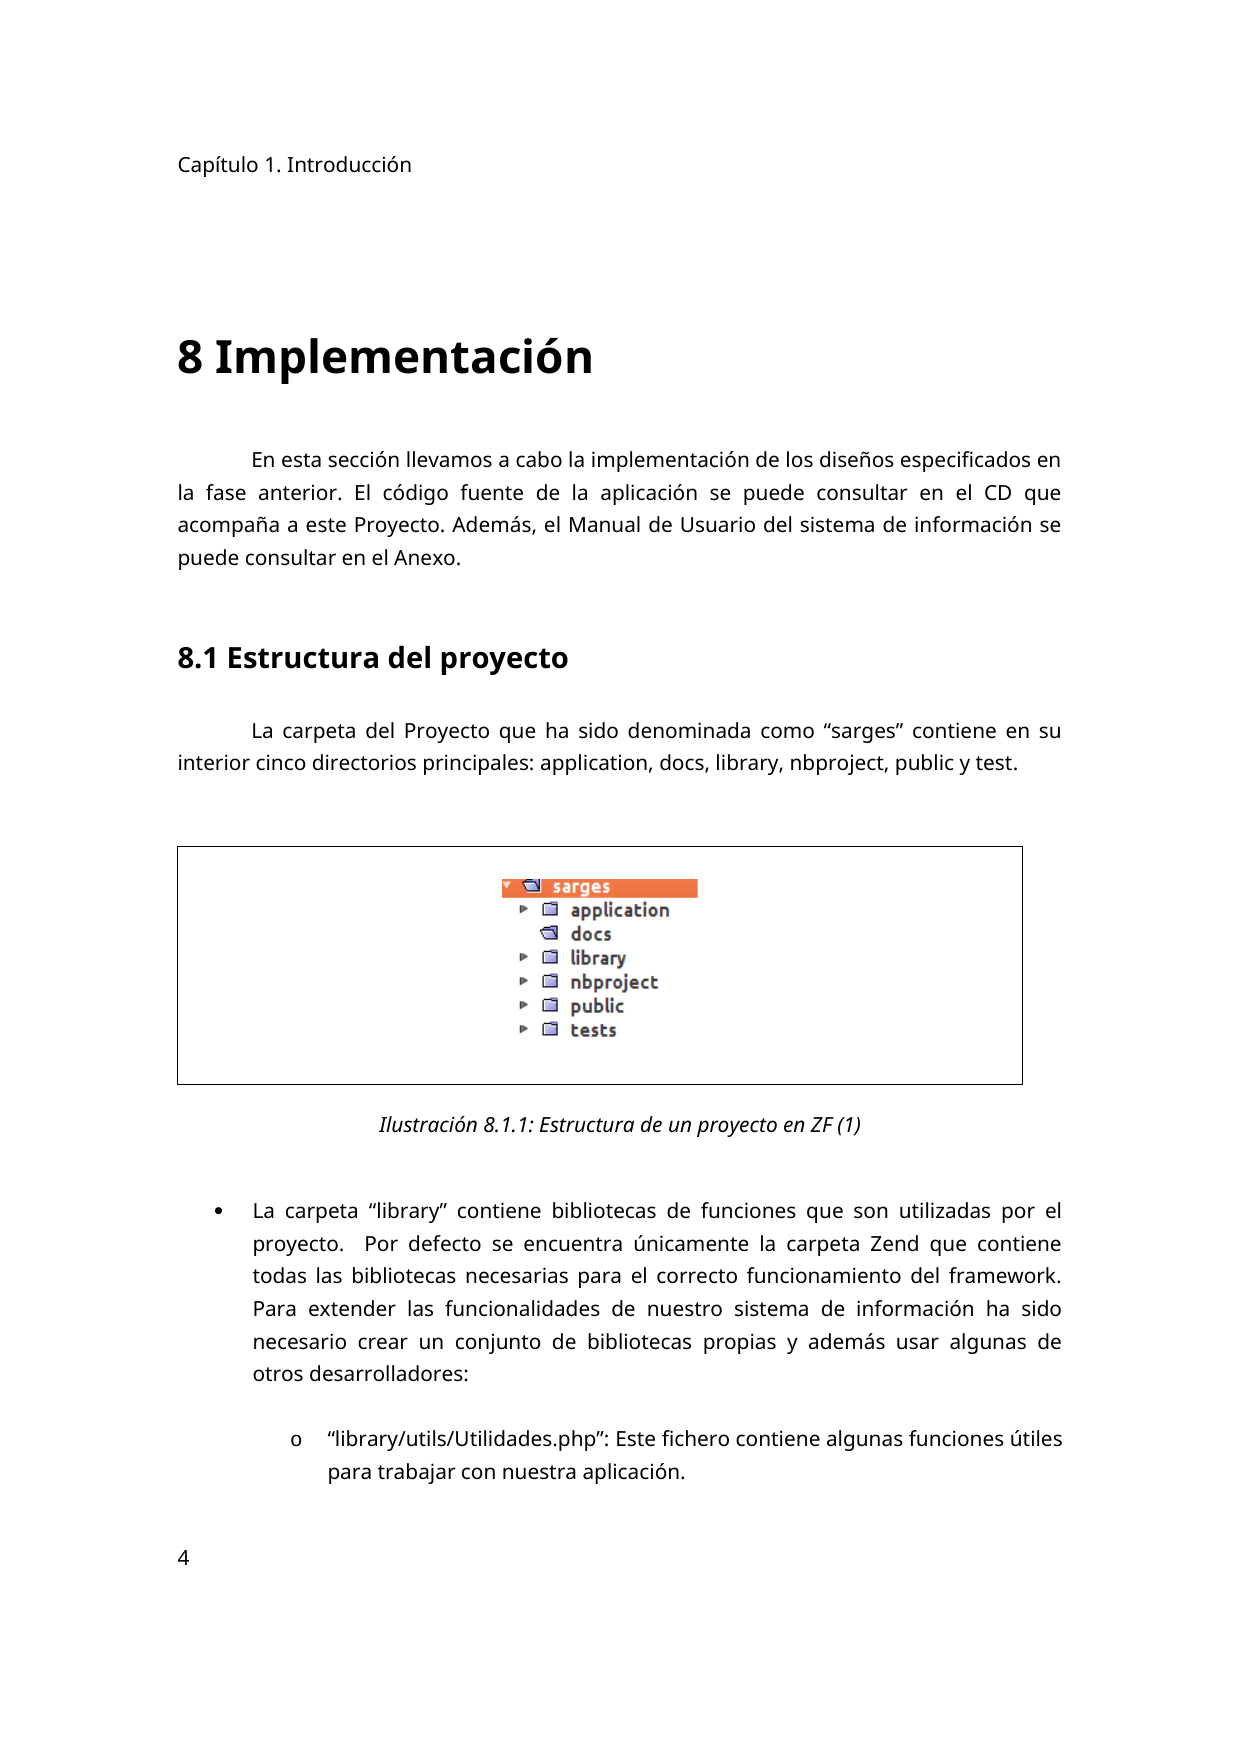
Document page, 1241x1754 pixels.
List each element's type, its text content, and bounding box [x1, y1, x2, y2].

subtitle 8.1 Estructura del proyecto [177, 637, 1063, 677]
list La carpeta “library” contiene bibliotecas de funciones que son utilizadas por el proyecto. Por defecto se encuentra únicamente la carpeta Zend que contiene todas las bibliotecas necesarias para el correcto funcionamiento del framework. Para extender las funcionalidades de nuestro sistema de información ha sido necesario crear un conjunto de bibliotecas propias y además usar algunas de otros desarrolladores: [215, 1196, 1063, 1388]
picture [502, 879, 698, 1052]
text En esta sección llevamos a cabo la implementación de los diseños especificados en la fase anterior. El código fuente de la aplicación se puede consultar en el CD que acompaña a este Proyecto. Además, el Manual de Usuario del sistema de información se puede consultar en el Anexo. [177, 445, 1063, 572]
text La carpeta del Proyecto que ha sido denominada como “sarges” contiene en su interior cinco directorios principales: application, docs, library, nbproject, public y test. [177, 716, 1063, 777]
table_header [178, 847, 1022, 1084]
list “library/utils/Utilidades.php”: Este fichero contiene algunas funciones útiles para trabajar con nuestra aplicación. [290, 1424, 1063, 1486]
subtitle 8 Implementación [177, 324, 1063, 387]
text Ilustración 8.1.1: Estructura de un proyecto en ZF (1) [267, 1110, 973, 1139]
